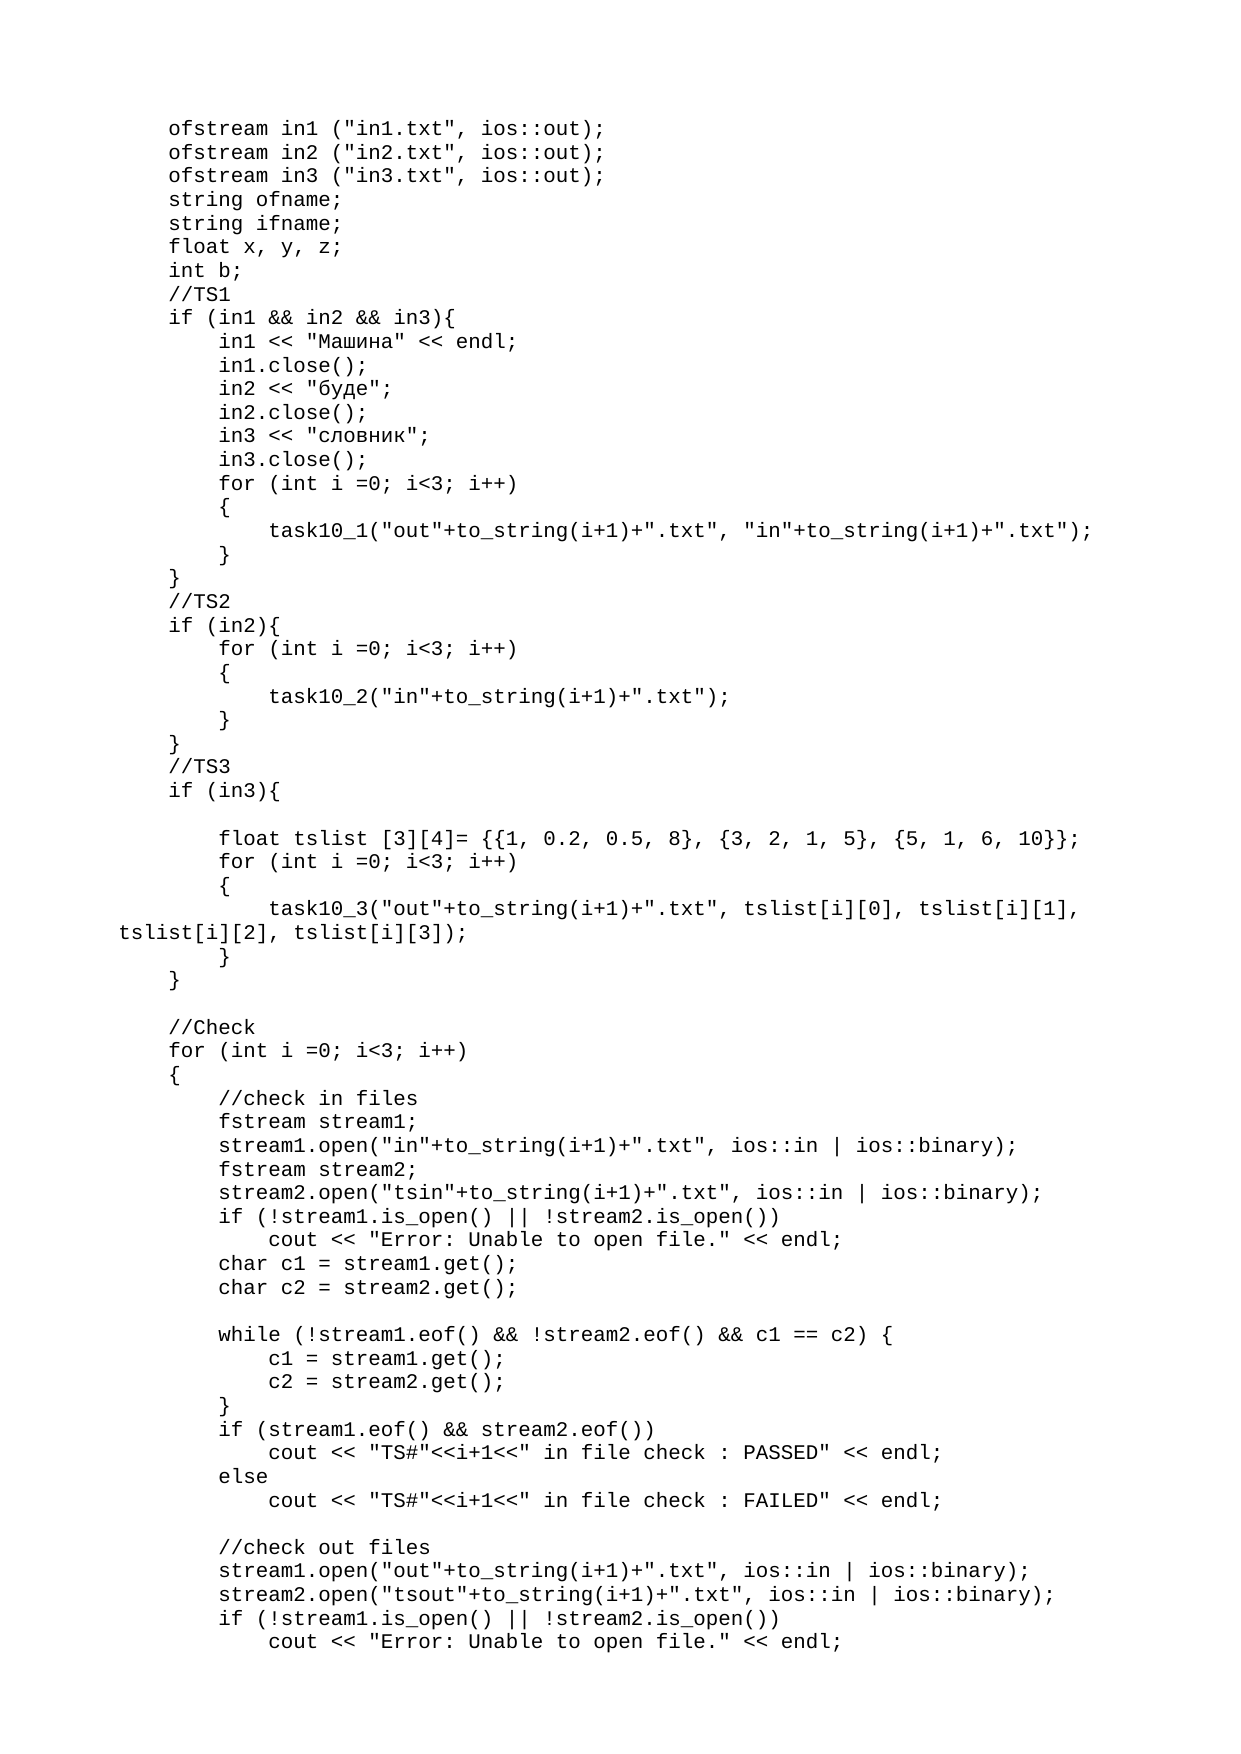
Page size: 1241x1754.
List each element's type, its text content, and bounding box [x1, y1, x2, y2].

text in3 << "словник"; [118, 426, 1152, 449]
text { [118, 1064, 1152, 1088]
text task10_3("out"+to_string(i+1)+".txt", tslist[i][0], tslist[i][1], tslist[i][2], tslist[i][3]); [118, 898, 1152, 946]
text } [118, 946, 1152, 969]
text if (in3){ [118, 780, 1152, 804]
text //check out files [118, 1537, 1152, 1561]
text task10_2("in"+to_string(i+1)+".txt"); [118, 686, 1152, 709]
text char c2 = stream2.get(); [118, 1277, 1152, 1300]
text for (int i =0; i<3; i++) [118, 638, 1152, 662]
text char c1 = stream1.get(); [118, 1253, 1152, 1277]
text cout << "TS#"<<i+1<<" in file check : PASSED" << endl; [118, 1442, 1152, 1466]
text } [118, 544, 1152, 567]
text string ofname; [118, 189, 1152, 213]
text stream1.open("in"+to_string(i+1)+".txt", ios::in | ios::binary); [118, 1135, 1152, 1158]
text } [118, 1395, 1152, 1419]
text } [118, 733, 1152, 757]
text { [118, 496, 1152, 520]
text if (!stream1.is_open() || !stream2.is_open()) [118, 1608, 1152, 1631]
text float x, y, z; [118, 236, 1152, 260]
text if (in2){ [118, 615, 1152, 638]
text c1 = stream1.get(); [118, 1348, 1152, 1371]
text else [118, 1466, 1152, 1489]
text fstream stream1; [118, 1111, 1152, 1135]
text { [118, 875, 1152, 898]
text //Check [118, 1017, 1152, 1040]
text int b; [118, 260, 1152, 284]
text if (!stream1.is_open() || !stream2.is_open()) [118, 1206, 1152, 1229]
text in2.close(); [118, 402, 1152, 426]
text if (in1 && in2 && in3){ [118, 307, 1152, 331]
text cout << "Error: Unable to open file." << endl; [118, 1631, 1152, 1655]
text in1.close(); [118, 354, 1152, 378]
text //check in files [118, 1088, 1152, 1111]
text } [118, 709, 1152, 733]
text in3.close(); [118, 449, 1152, 473]
text } [118, 567, 1152, 591]
text fstream stream2; [118, 1158, 1152, 1182]
text while (!stream1.eof() && !stream2.eof() && c1 == c2) { [118, 1324, 1152, 1348]
text if (stream1.eof() && stream2.eof()) [118, 1419, 1152, 1442]
text float tslist [3][4]= {{1, 0.2, 0.5, 8}, {3, 2, 1, 5}, {5, 1, 6, 10}}; [118, 827, 1152, 851]
text ofstream in3 ("in3.txt", ios::out); [118, 165, 1152, 189]
text string ifname; [118, 213, 1152, 236]
text in2 << "буде"; [118, 378, 1152, 402]
text { [118, 662, 1152, 686]
text task10_1("out"+to_string(i+1)+".txt", "in"+to_string(i+1)+".txt"); [118, 520, 1152, 544]
text stream2.open("tsout"+to_string(i+1)+".txt", ios::in | ios::binary); [118, 1584, 1152, 1608]
text //TS3 [118, 757, 1152, 780]
text in1 << "Машина" << endl; [118, 331, 1152, 354]
text for (int i =0; i<3; i++) [118, 851, 1152, 875]
text //TS1 [118, 284, 1152, 307]
text ofstream in2 ("in2.txt", ios::out); [118, 142, 1152, 165]
text cout << "TS#"<<i+1<<" in file check : FAILED" << endl; [118, 1489, 1152, 1513]
text //TS2 [118, 591, 1152, 615]
text for (int i =0; i<3; i++) [118, 473, 1152, 496]
text } [118, 969, 1152, 993]
text c2 = stream2.get(); [118, 1371, 1152, 1395]
text stream2.open("tsin"+to_string(i+1)+".txt", ios::in | ios::binary); [118, 1182, 1152, 1206]
text ofstream in1 ("in1.txt", ios::out); [118, 118, 1152, 142]
text cout << "Error: Unable to open file." << endl; [118, 1229, 1152, 1253]
text for (int i =0; i<3; i++) [118, 1040, 1152, 1064]
text stream1.open("out"+to_string(i+1)+".txt", ios::in | ios::binary); [118, 1561, 1152, 1584]
